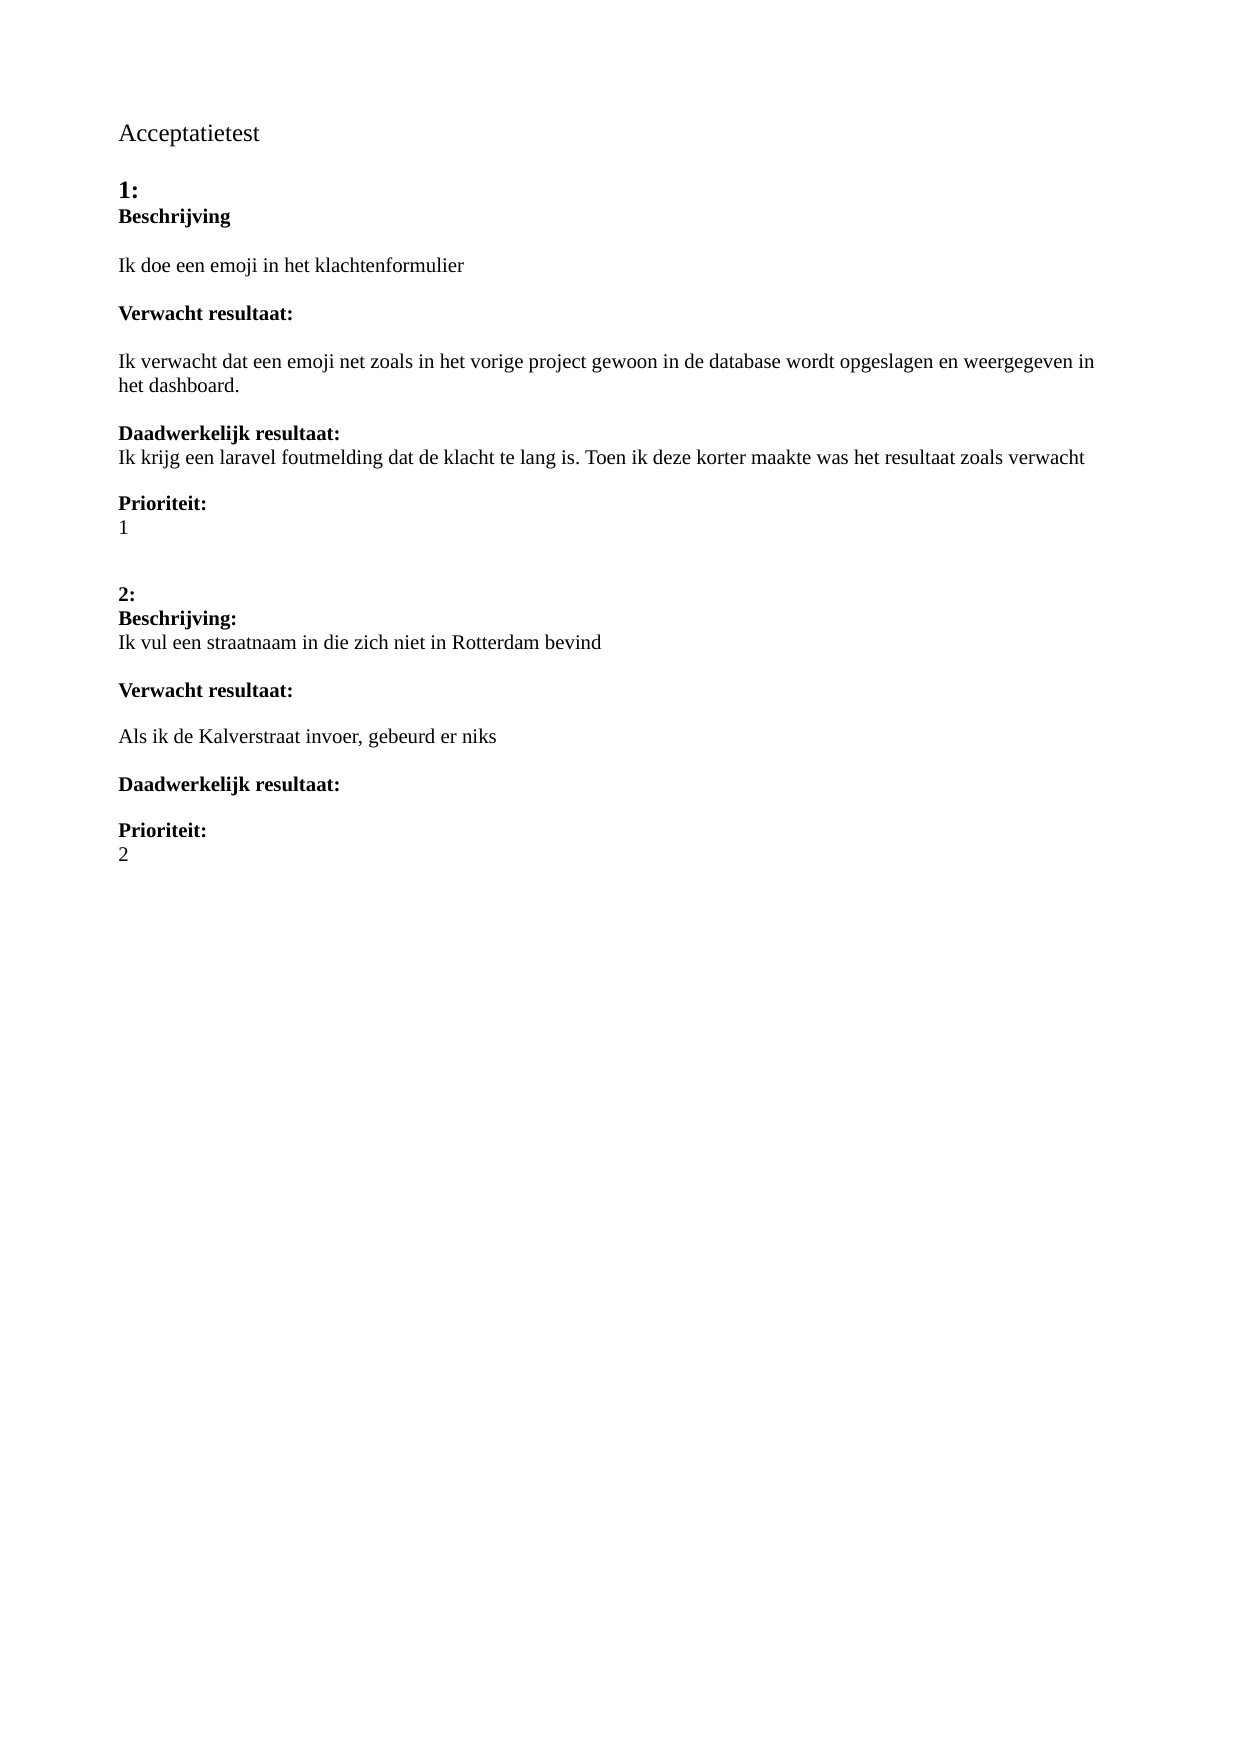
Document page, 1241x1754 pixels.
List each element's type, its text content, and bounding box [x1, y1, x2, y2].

text Ik krijg een laravel foutmelding dat de klacht te lang is. Toen ik deze korter maakte was het resultaat zoals verwacht [118, 445, 1122, 469]
text Acceptatietest [118, 118, 1122, 147]
text 2: [118, 582, 1122, 606]
text Verwacht resultaat: Ik verwacht dat een emoji net zoals in het vorige project gewoon in de database wordt opgeslagen en weergegeven in het dashboard. [118, 301, 1122, 397]
text Beschrijving: [118, 606, 1122, 630]
text Beschrijving [118, 204, 1122, 228]
text 2 [118, 842, 1122, 866]
text Als ik de Kalverstraat invoer, gebeurd er niks [118, 724, 1122, 748]
text Prioriteit: [118, 817, 1122, 842]
text 1: [118, 176, 1122, 204]
text Ik doe een emoji in het klachtenformulier [118, 228, 1122, 277]
text Ik vul een straatnaam in die zich niet in Rotterdam bevind Verwacht resultaat: [118, 630, 1122, 724]
text Prioriteit: 1 [118, 491, 1122, 539]
text Daadwerkelijk resultaat: [118, 748, 1122, 796]
text Daadwerkelijk resultaat: [118, 421, 1122, 445]
